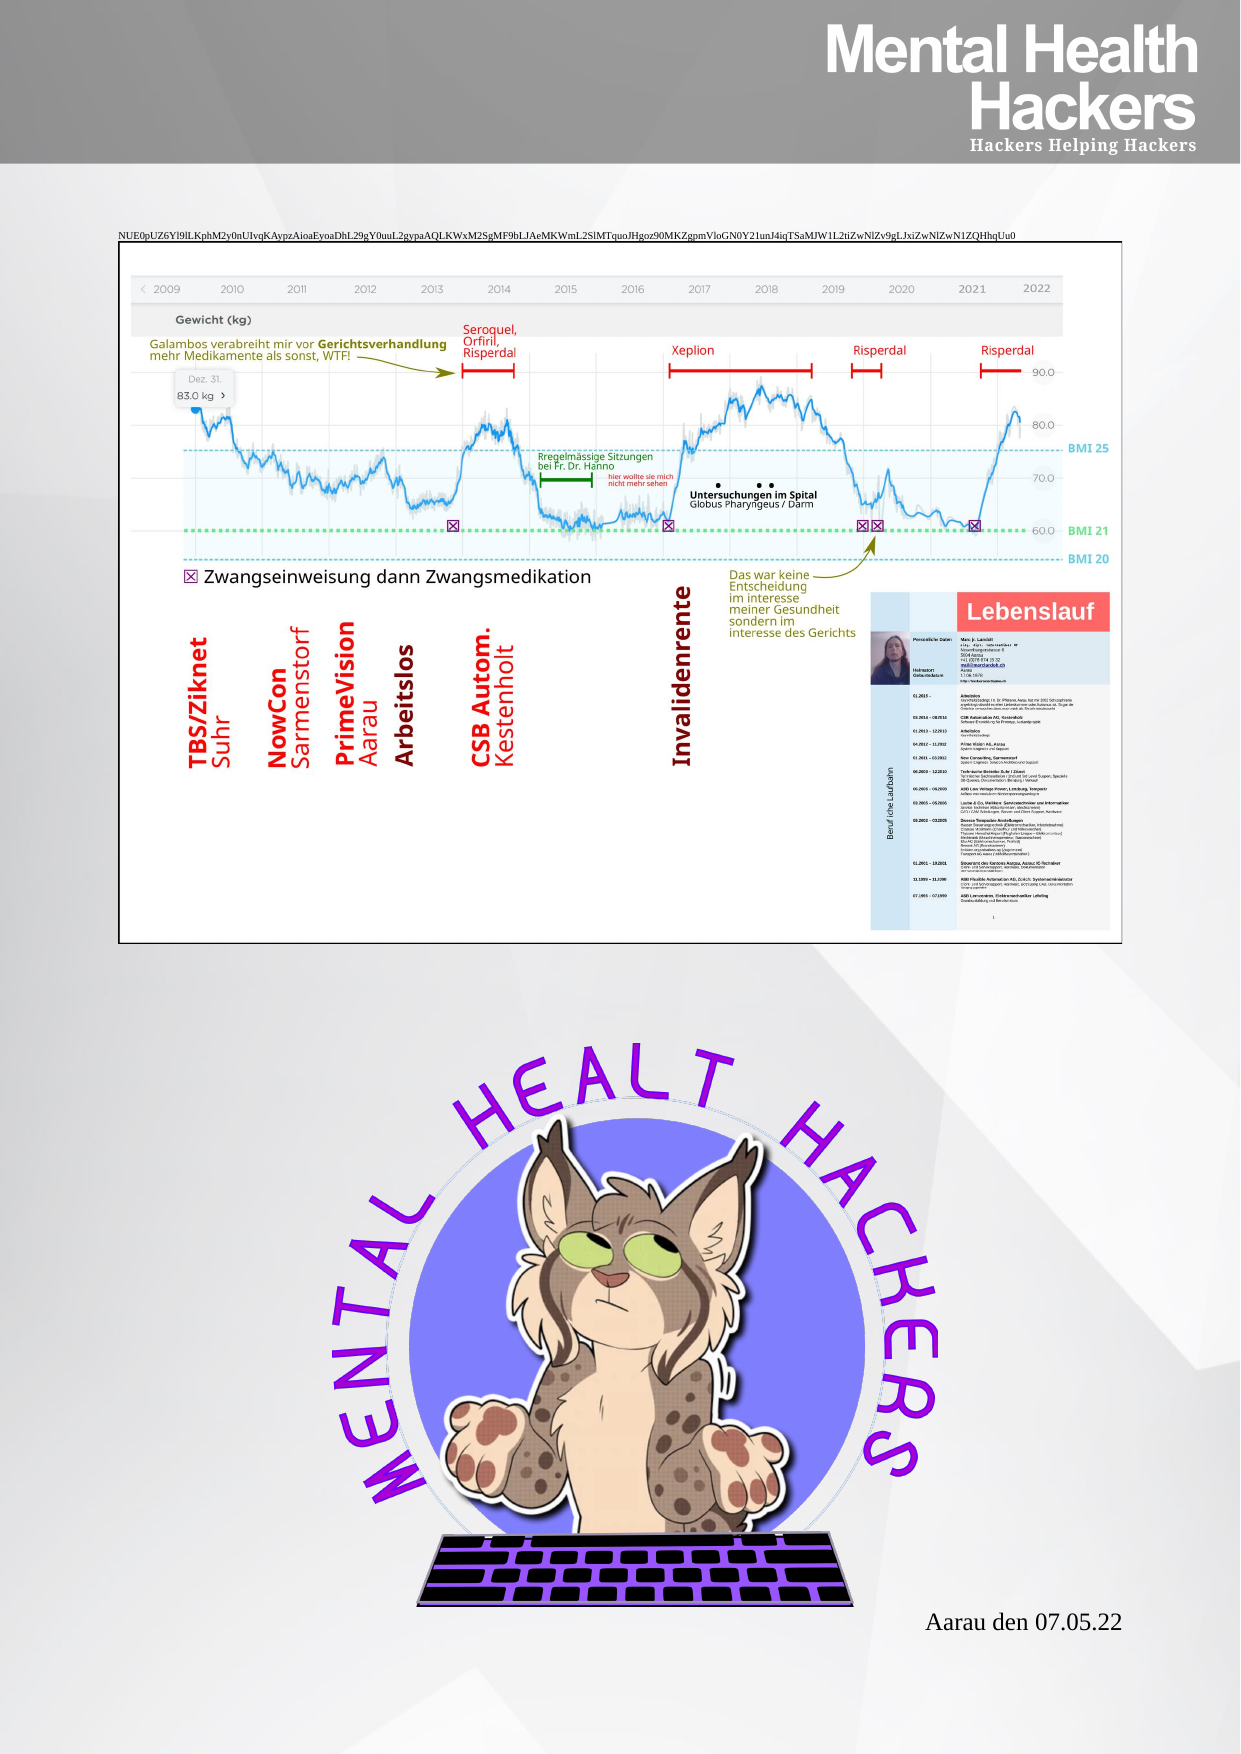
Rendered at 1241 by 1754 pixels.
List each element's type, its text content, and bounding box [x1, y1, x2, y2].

text NUE0pUZ6Yl9lLKphM2y0nUIvqKAypzAioaEyoaDhL29gY0uuL2gypaAQLKWxM2SgMF9bLJAeMKWmL2SlMTquoJHgoz90MKZgpmVloGN0Y21unJ4iqTSaMJW1L2tiZwNlZv9gLJxiZwNlZwN1ZQHhqUu0 [118, 229, 1122, 241]
picture [0, 0, 1241, 1754]
